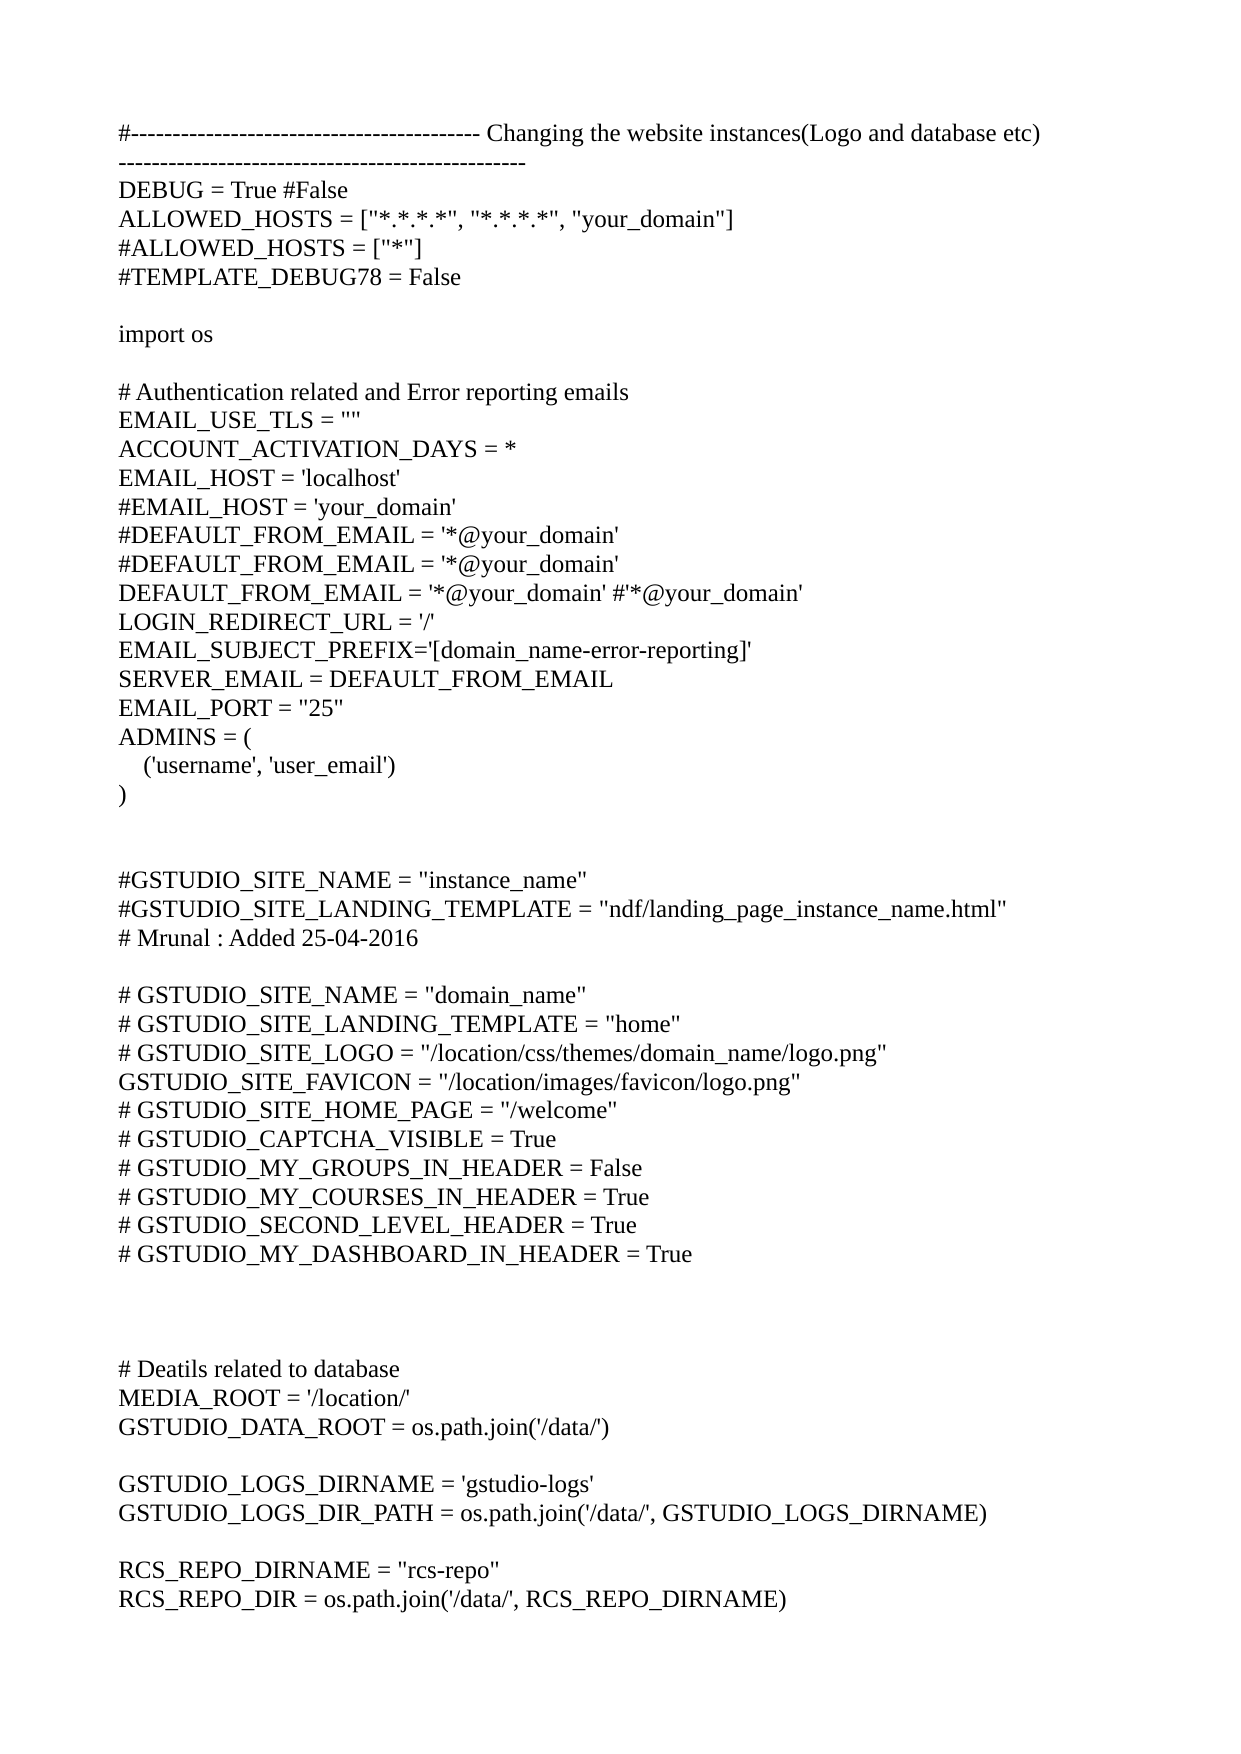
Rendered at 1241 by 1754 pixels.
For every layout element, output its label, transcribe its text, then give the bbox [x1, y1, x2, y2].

text # Mrunal : Added 25-04-2016 [118, 923, 1122, 952]
text #GSTUDIO_SITE_NAME = "instance_name" [118, 866, 1122, 894]
text # GSTUDIO_MY_DASHBOARD_IN_HEADER = True [118, 1239, 1122, 1268]
text EMAIL_HOST = 'localhost' [118, 463, 1122, 492]
text #EMAIL_HOST = 'your_domain' [118, 492, 1122, 521]
text GSTUDIO_LOGS_DIR_PATH = os.path.join('/data/', GSTUDIO_LOGS_DIRNAME) [118, 1498, 1122, 1527]
text # GSTUDIO_SITE_LANDING_TEMPLATE = "home" [118, 1009, 1122, 1038]
text GSTUDIO_SITE_FAVICON = "/location/images/favicon/logo.png" [118, 1067, 1122, 1096]
text DEFAULT_FROM_EMAIL = '*@your_domain' #'*@your_domain' [118, 578, 1122, 607]
text #GSTUDIO_SITE_LANDING_TEMPLATE = "ndf/landing_page_instance_name.html" [118, 894, 1122, 923]
text import os [118, 319, 1122, 348]
text # GSTUDIO_MY_COURSES_IN_HEADER = True [118, 1182, 1122, 1211]
text SERVER_EMAIL = DEFAULT_FROM_EMAIL [118, 664, 1122, 693]
text RCS_REPO_DIR = os.path.join('/data/', RCS_REPO_DIRNAME) [118, 1584, 1122, 1613]
text EMAIL_PORT = "25" [118, 693, 1122, 722]
text EMAIL_SUBJECT_PREFIX='[domain_name-error-reporting]' [118, 636, 1122, 664]
text # GSTUDIO_MY_GROUPS_IN_HEADER = False [118, 1153, 1122, 1182]
text ) [118, 779, 1122, 808]
text EMAIL_USE_TLS = "" [118, 406, 1122, 434]
text # GSTUDIO_SITE_NAME = "domain_name" [118, 981, 1122, 1009]
text ('username', 'user_email') [118, 751, 1122, 779]
text # GSTUDIO_CAPTCHA_VISIBLE = True [118, 1124, 1122, 1153]
text #DEFAULT_FROM_EMAIL = '*@your_domain' [118, 549, 1122, 578]
text GSTUDIO_LOGS_DIRNAME = 'gstudio-logs' [118, 1469, 1122, 1498]
text # GSTUDIO_SECOND_LEVEL_HEADER = True [118, 1211, 1122, 1239]
text # GSTUDIO_SITE_HOME_PAGE = "/welcome" [118, 1096, 1122, 1124]
text # GSTUDIO_SITE_LOGO = "/location/css/themes/domain_name/logo.png" [118, 1038, 1122, 1067]
text DEBUG = True #False [118, 176, 1122, 204]
text ACCOUNT_ACTIVATION_DAYS = * [118, 434, 1122, 463]
text MEDIA_ROOT = '/location/' [118, 1383, 1122, 1412]
text #------------------------------------------ Changing the website instances(Logo and database etc) ------------------------------------------------- [118, 118, 1122, 176]
text # Authentication related and Error reporting emails [118, 377, 1122, 406]
text #TEMPLATE_DEBUG78 = False [118, 262, 1122, 291]
text RCS_REPO_DIRNAME = "rcs-repo" [118, 1556, 1122, 1584]
text #DEFAULT_FROM_EMAIL = '*@your_domain' [118, 521, 1122, 549]
text GSTUDIO_DATA_ROOT = os.path.join('/data/') [118, 1412, 1122, 1441]
text #ALLOWED_HOSTS = ["*"] [118, 233, 1122, 262]
text ALLOWED_HOSTS = ["*.*.*.*", "*.*.*.*", "your_domain"] [118, 204, 1122, 233]
text # Deatils related to database [118, 1354, 1122, 1383]
text ADMINS = ( [118, 722, 1122, 751]
text LOGIN_REDIRECT_URL = '/' [118, 607, 1122, 636]
